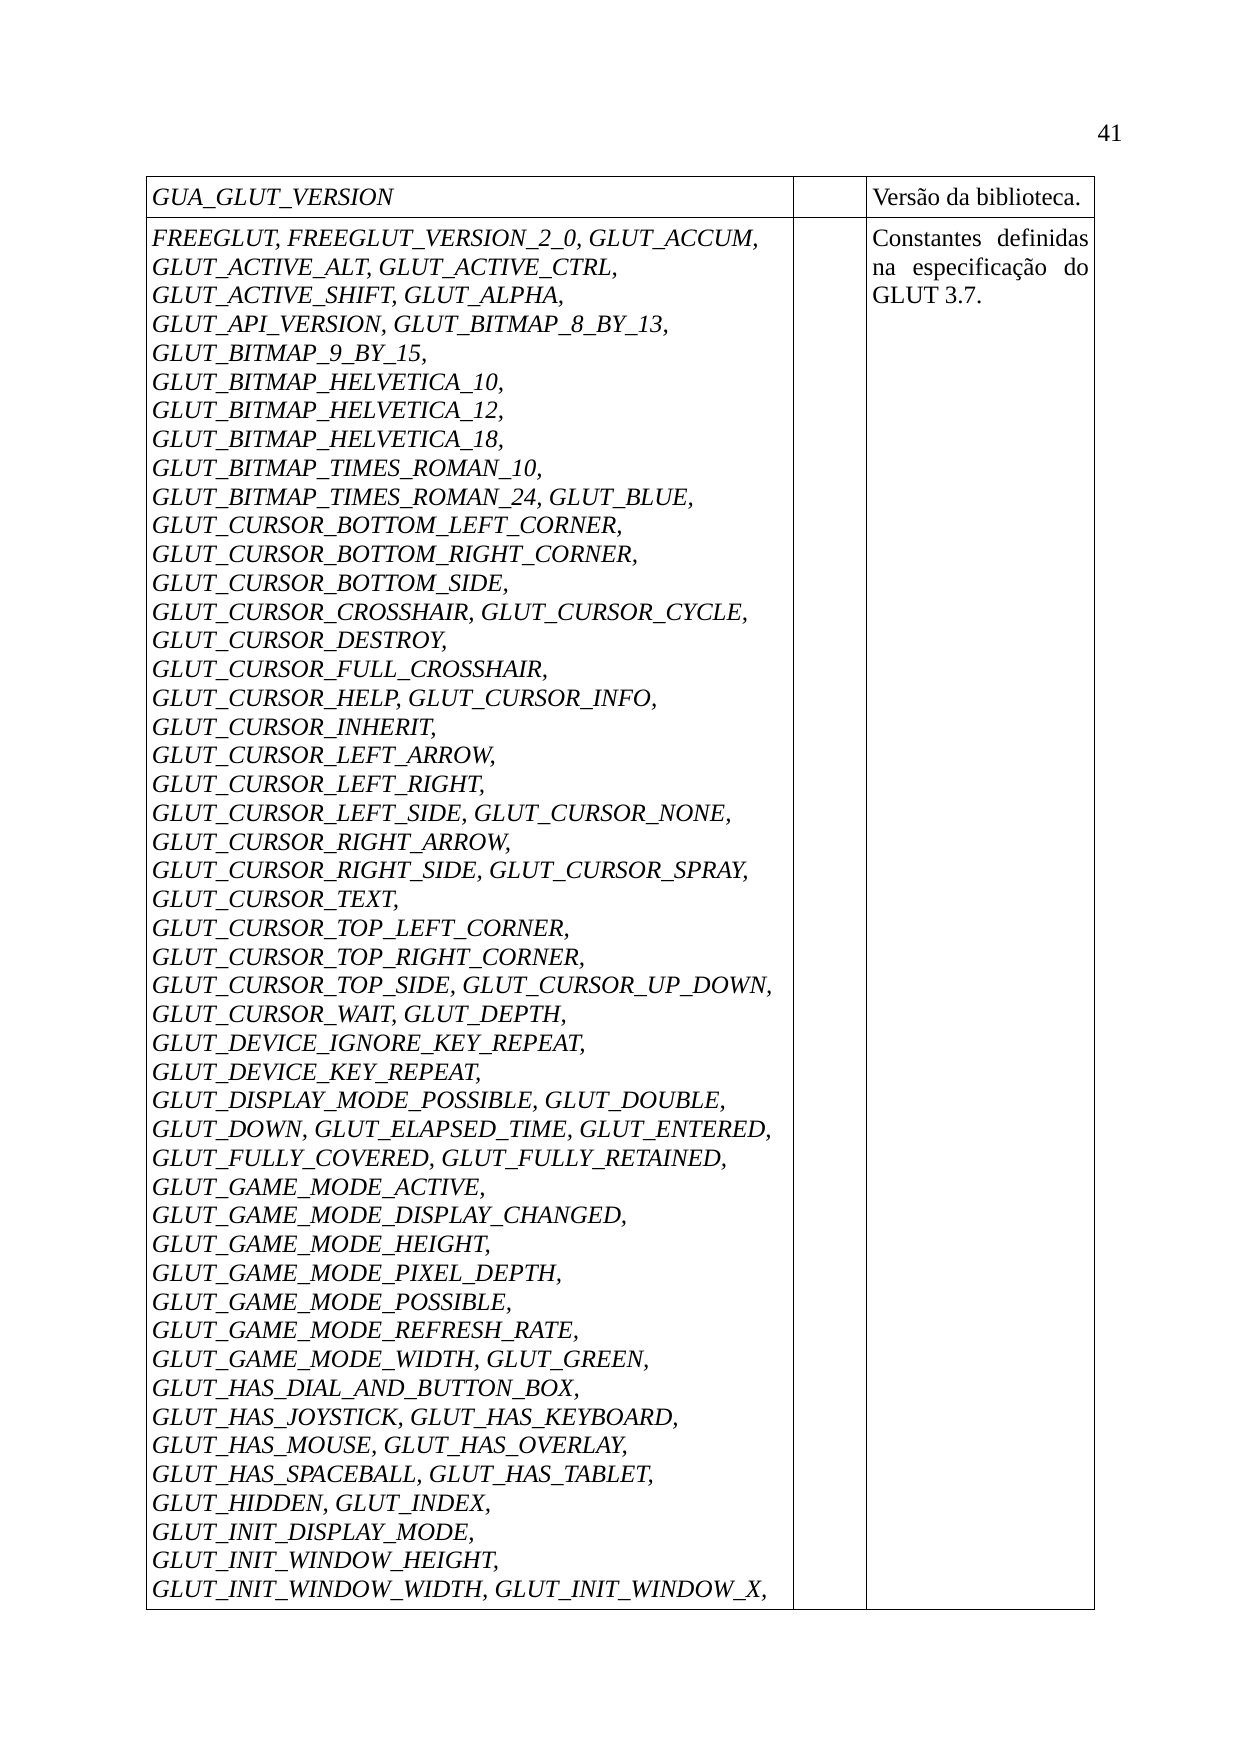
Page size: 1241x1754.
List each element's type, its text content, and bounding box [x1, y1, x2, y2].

table_cell [794, 177, 866, 217]
table_cell [794, 218, 866, 1609]
table_cell FREEGLUT, FREEGLUT_VERSION_2_0, GLUT_ACCUM, GLUT_ACTIVE_ALT, GLUT_ACTIVE_CTRL, GLUT_ACTIVE_SHIFT, GLUT_ALPHA, GLUT_API_VERSION, GLUT_BITMAP_8_BY_13, GLUT_BITMAP_9_BY_15, GLUT_BITMAP_HELVETICA_10, GLUT_BITMAP_HELVETICA_12, GLUT_BITMAP_HELVETICA_18, GLUT_BITMAP_TIMES_ROMAN_10, GLUT_BITMAP_TIMES_ROMAN_24, GLUT_BLUE, GLUT_CURSOR_BOTTOM_LEFT_CORNER, GLUT_CURSOR_BOTTOM_RIGHT_CORNER, GLUT_CURSOR_BOTTOM_SIDE, GLUT_CURSOR_CROSSHAIR, GLUT_CURSOR_CYCLE, GLUT_CURSOR_DESTROY, GLUT_CURSOR_FULL_CROSSHAIR, GLUT_CURSOR_HELP, GLUT_CURSOR_INFO, GLUT_CURSOR_INHERIT, GLUT_CURSOR_LEFT_ARROW, GLUT_CURSOR_LEFT_RIGHT, GLUT_CURSOR_LEFT_SIDE, GLUT_CURSOR_NONE, GLUT_CURSOR_RIGHT_ARROW, GLUT_CURSOR_RIGHT_SIDE, GLUT_CURSOR_SPRAY, GLUT_CURSOR_TEXT, GLUT_CURSOR_TOP_LEFT_CORNER, GLUT_CURSOR_TOP_RIGHT_CORNER, GLUT_CURSOR_TOP_SIDE, GLUT_CURSOR_UP_DOWN, GLUT_CURSOR_WAIT, GLUT_DEPTH, GLUT_DEVICE_IGNORE_KEY_REPEAT, GLUT_DEVICE_KEY_REPEAT, GLUT_DISPLAY_MODE_POSSIBLE, GLUT_DOUBLE, GLUT_DOWN, GLUT_ELAPSED_TIME, GLUT_ENTERED, GLUT_FULLY_COVERED, GLUT_FULLY_RETAINED, GLUT_GAME_MODE_ACTIVE, GLUT_GAME_MODE_DISPLAY_CHANGED, GLUT_GAME_MODE_HEIGHT, GLUT_GAME_MODE_PIXEL_DEPTH, GLUT_GAME_MODE_POSSIBLE, GLUT_GAME_MODE_REFRESH_RATE, GLUT_GAME_MODE_WIDTH, GLUT_GREEN, GLUT_HAS_DIAL_AND_BUTTON_BOX, GLUT_HAS_JOYSTICK, GLUT_HAS_KEYBOARD, GLUT_HAS_MOUSE, GLUT_HAS_OVERLAY, GLUT_HAS_SPACEBALL, GLUT_HAS_TABLET, GLUT_HIDDEN, GLUT_INDEX, GLUT_INIT_DISPLAY_MODE, GLUT_INIT_WINDOW_HEIGHT, GLUT_INIT_WINDOW_WIDTH, GLUT_INIT_WINDOW_X, [147, 218, 793, 1609]
table_cell Constantes definidas na especificação do GLUT 3.7. [867, 218, 1094, 1609]
table_cell GUA_GLUT_VERSION [147, 177, 793, 217]
table_cell Versão da biblioteca. [867, 177, 1094, 217]
